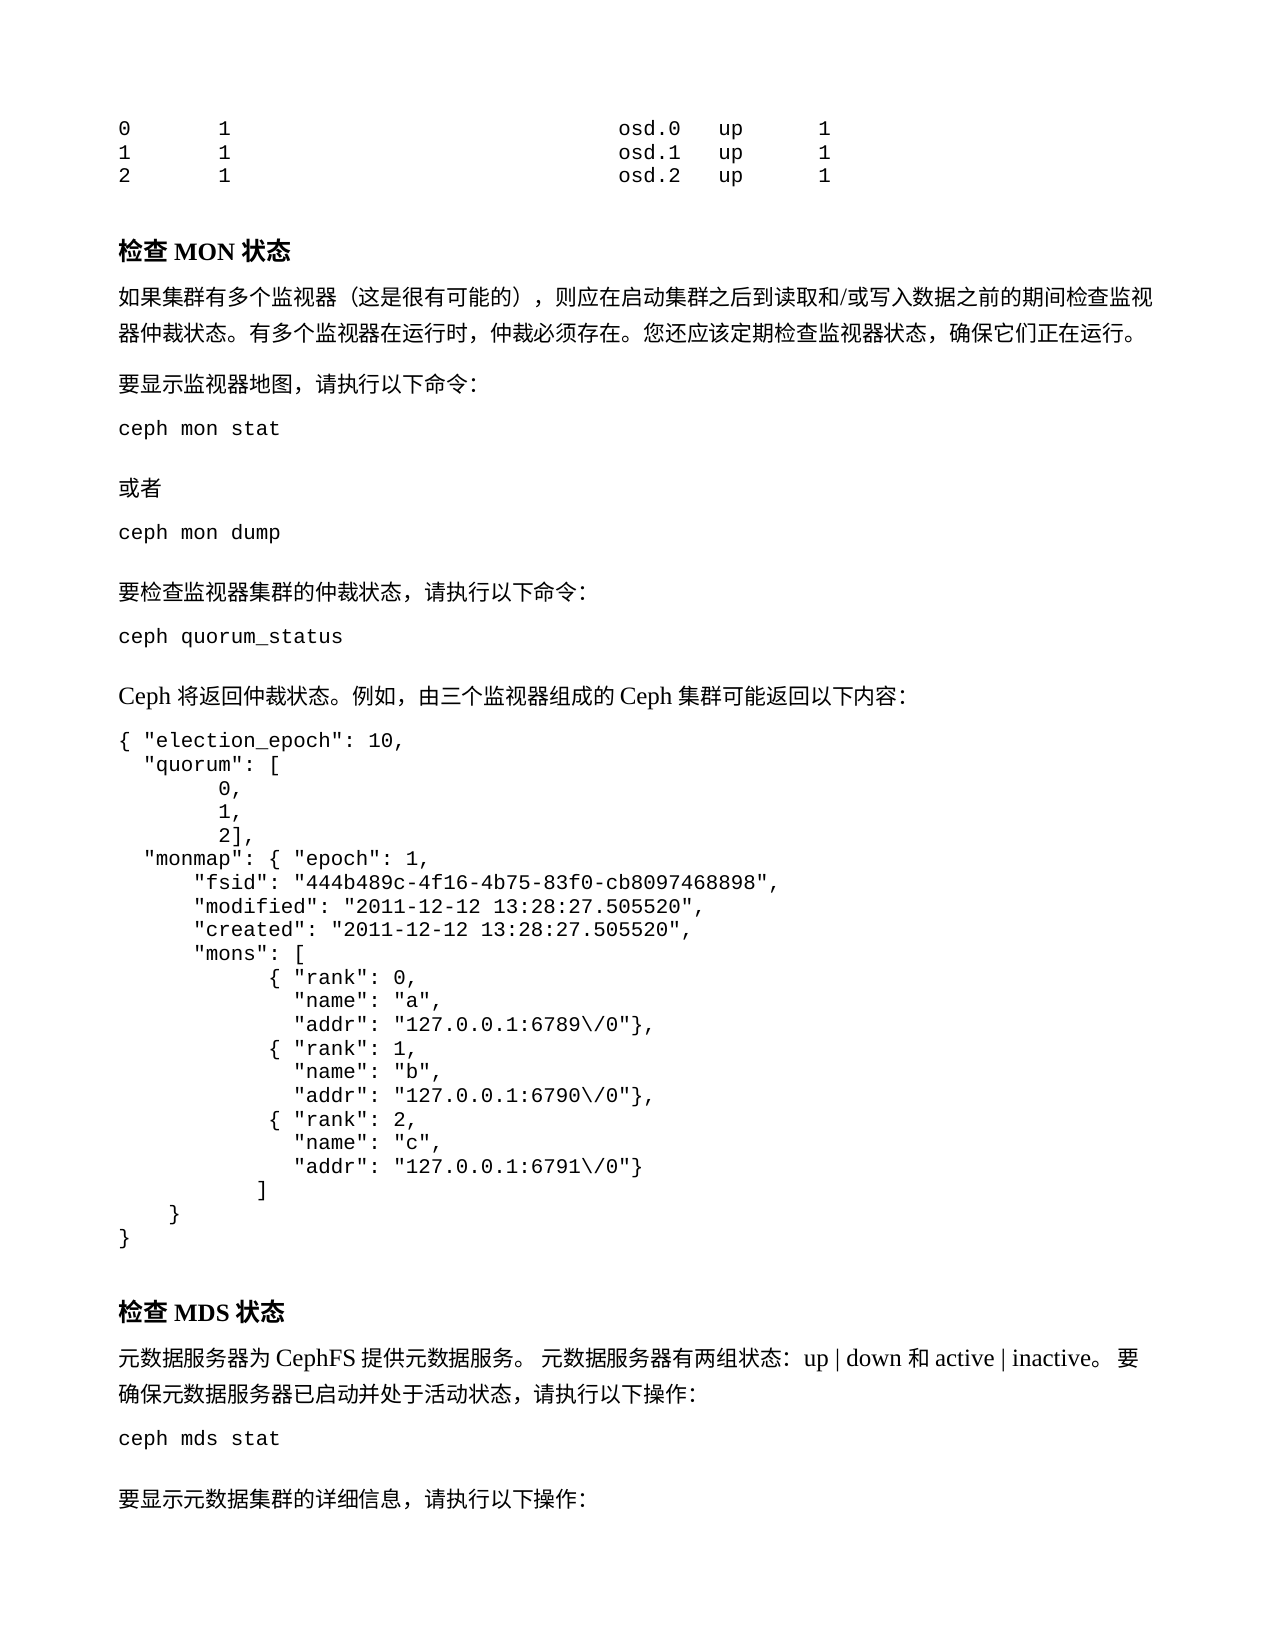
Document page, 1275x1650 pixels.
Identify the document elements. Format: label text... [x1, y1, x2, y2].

text } [118, 1227, 1157, 1250]
text "mons": [ [118, 943, 1157, 967]
text 0, [118, 777, 1157, 801]
text 元数据服务器为CephFS提供元数据服务。 元数据服务器有两组状态：up | down 和 active | inactive。 要确保元数据服务器已启动并处于活动状态，请执行以下操作： [118, 1341, 1157, 1409]
text "monmap": { "epoch": 1, [118, 848, 1157, 872]
text 要显示监视器地图，请执行以下命令： [118, 367, 1157, 399]
text ceph mds stat [118, 1428, 1157, 1452]
text 1 1 osd.1 up 1 [118, 142, 1157, 165]
text ceph mon stat [118, 418, 1157, 442]
text { "rank": 0, [118, 967, 1157, 990]
text 如果集群有多个监视器（这是很有可能的），则应在启动集群之后到读取和/或写入数据之前的期间检查监视器仲裁状态。有多个监视器在运行时，仲裁必须存在。您还应该定期检查监视器状态，确保它们正在运行。 [118, 280, 1157, 348]
text Ceph 将返回仲裁状态。例如，由三个监视器组成的 Ceph 集群可能返回以下内容： [118, 679, 1157, 711]
text "fsid": "444b489c-4f16-4b75-83f0-cb8097468898", [118, 872, 1157, 896]
text "addr": "127.0.0.1:6790\/0"}, [118, 1085, 1157, 1108]
text "addr": "127.0.0.1:6789\/0"}, [118, 1014, 1157, 1038]
text 0 1 osd.0 up 1 [118, 118, 1157, 142]
text { "rank": 1, [118, 1038, 1157, 1061]
text { "election_epoch": 10, [118, 730, 1157, 754]
text } [118, 1203, 1157, 1227]
text 2 1 osd.2 up 1 [118, 165, 1157, 189]
text 要显示元数据集群的详细信息，请执行以下操作： [118, 1482, 1157, 1513]
text "name": "c", [118, 1132, 1157, 1156]
text { "rank": 2, [118, 1108, 1157, 1132]
text "name": "b", [118, 1061, 1157, 1085]
text ceph mon dump [118, 522, 1157, 546]
text 1, [118, 801, 1157, 825]
text ] [118, 1179, 1157, 1203]
subtitle 检查 MDS 状态 [118, 1292, 1157, 1329]
text 或者 [118, 471, 1157, 503]
text "name": "a", [118, 990, 1157, 1014]
text "modified": "2011-12-12 13:28:27.505520", [118, 896, 1157, 919]
text 2], [118, 825, 1157, 848]
text "addr": "127.0.0.1:6791\/0"} [118, 1156, 1157, 1179]
text "quorum": [ [118, 754, 1157, 777]
text 要检查监视器集群的仲裁状态，请执行以下命令： [118, 575, 1157, 607]
subtitle 检查 MON 状态 [118, 231, 1157, 267]
text "created": "2011-12-12 13:28:27.505520", [118, 919, 1157, 943]
text ceph quorum_status [118, 626, 1157, 650]
